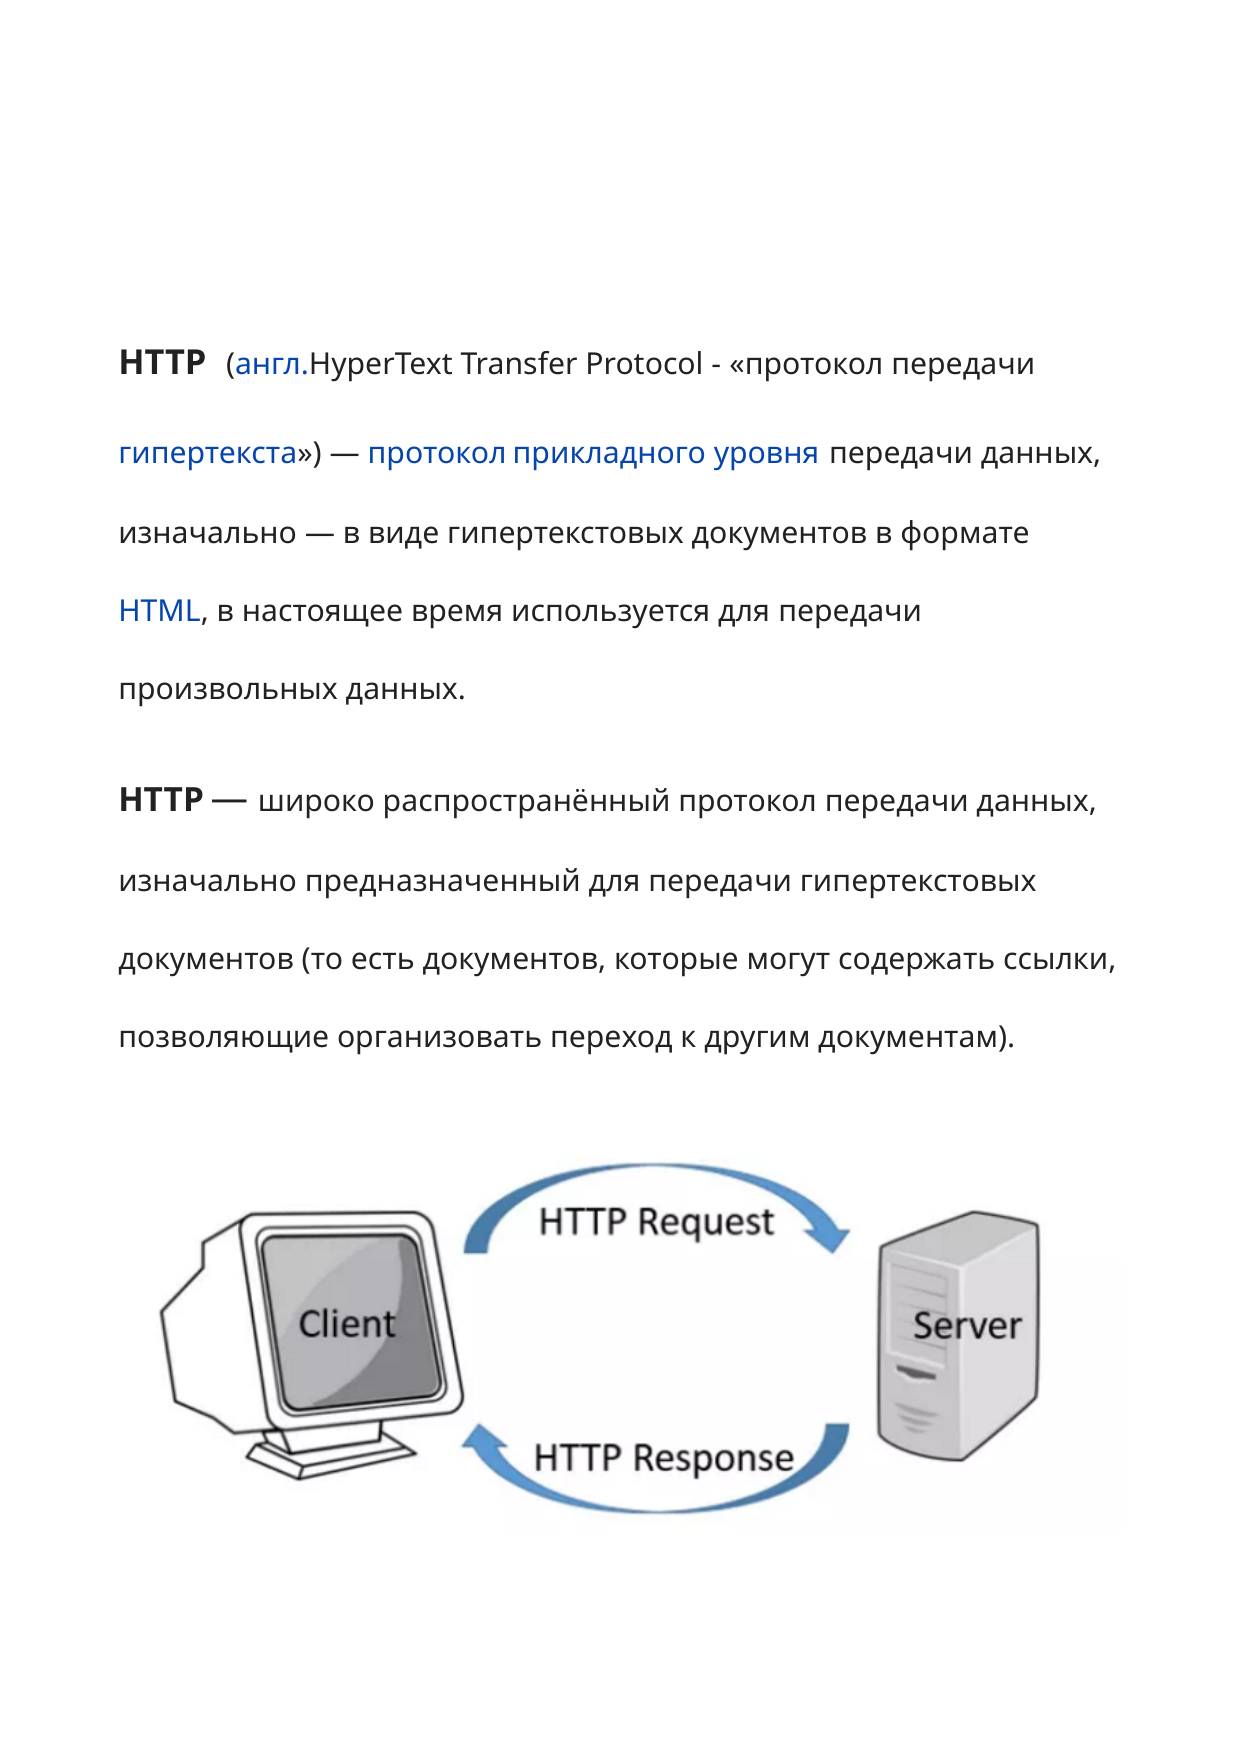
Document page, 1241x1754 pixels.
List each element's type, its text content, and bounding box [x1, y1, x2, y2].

picture [118, 1134, 1123, 1534]
text HTTP — широко распространённый протокол передачи данных, изначально предназначенный для передачи гипертекстовых документов (то есть документов, которые могут содержать ссылки, позволяющие организовать переход к другим документам). [118, 744, 1122, 1057]
text HTTP (англ.HyperText Transfer Protocol - «протокол передачи гипертекста») — протокол прикладного уровня передачи данных, изначально — в виде гипертекстовых документов в формате HTML, в настоящее время используется для передачи произвольных данных. [118, 295, 1122, 708]
